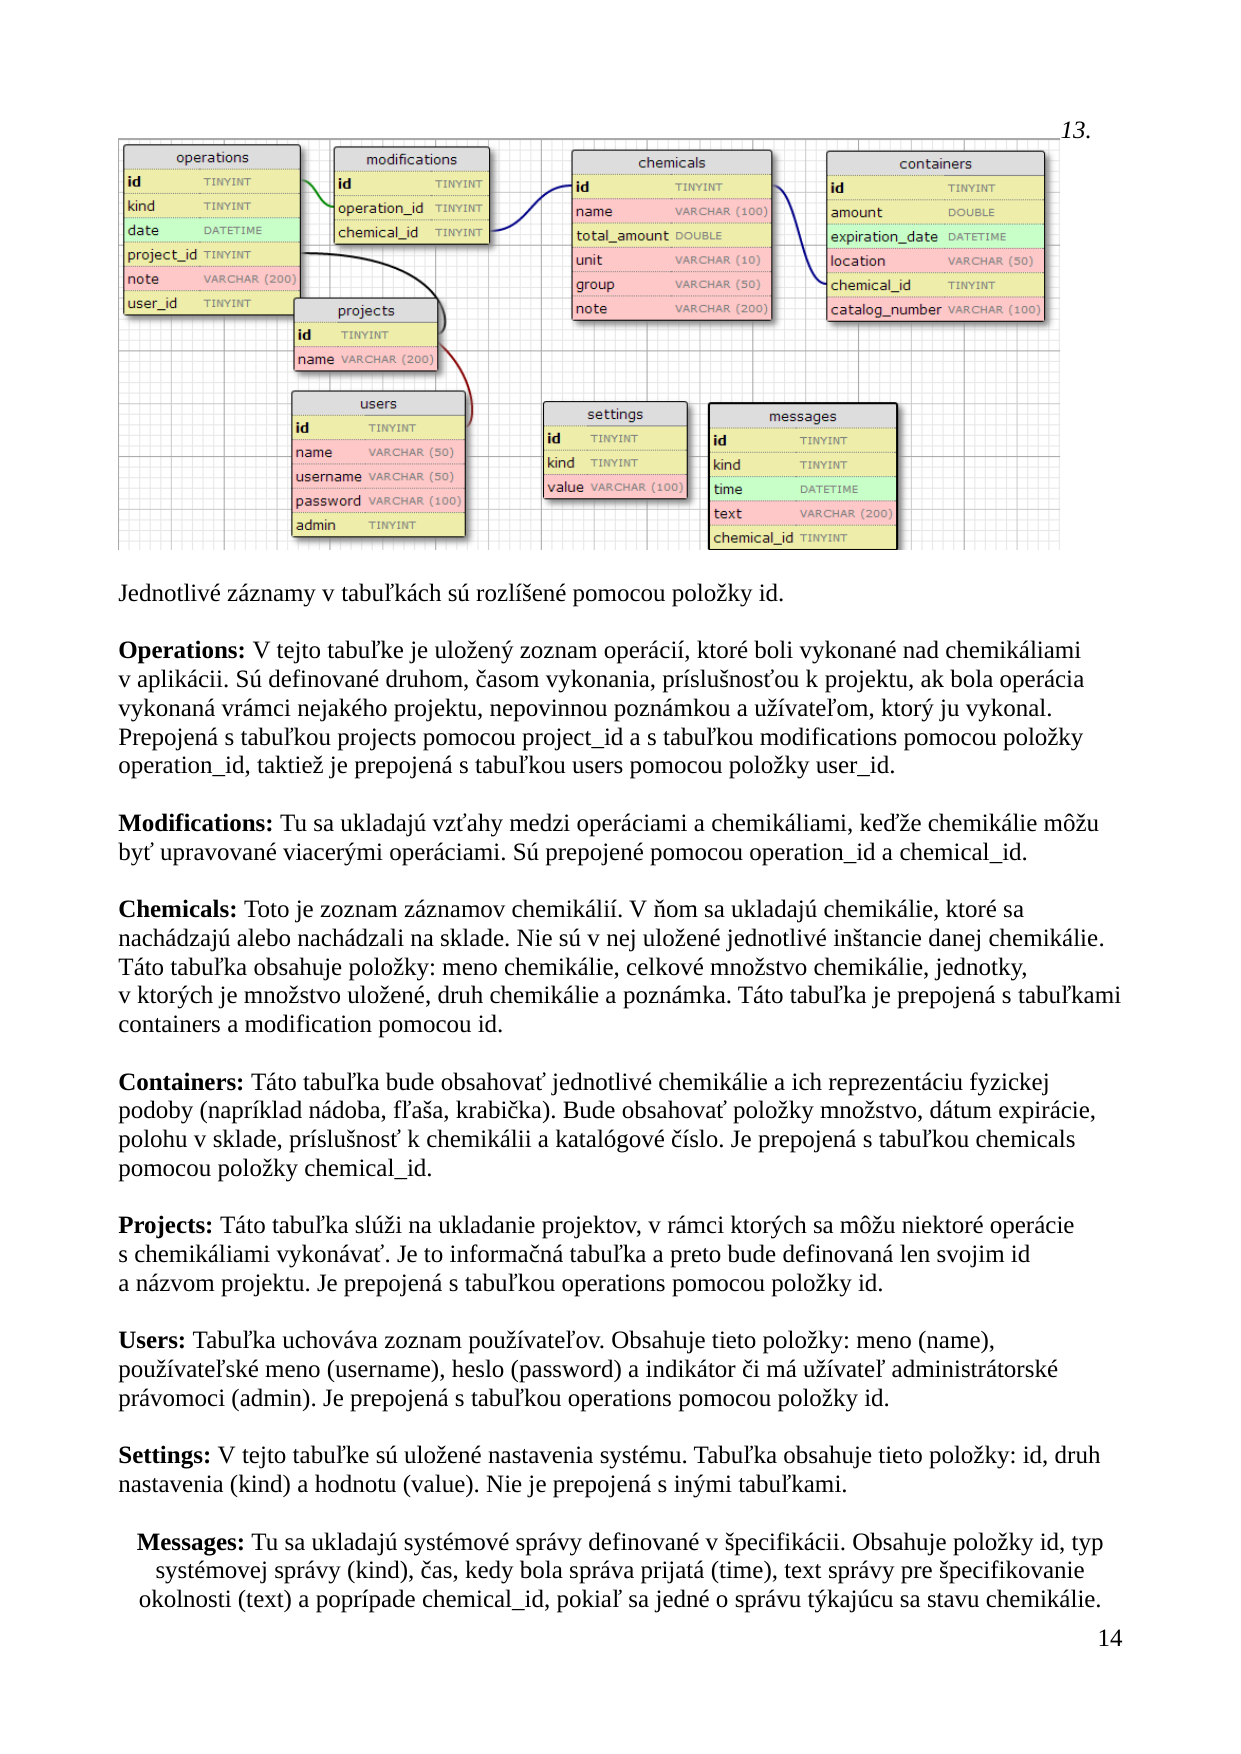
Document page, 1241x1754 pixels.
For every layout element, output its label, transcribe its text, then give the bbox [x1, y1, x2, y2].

text Jednotlivé záznamy v tabuľkách sú rozlíšené pomocou položky id. [118, 578, 1122, 607]
text Prepojená s tabuľkou projects pomocou project_id a s tabuľkou modifications pomocou položky operation_id, taktiež je prepojená s tabuľkou users pomocou položky user_id. [118, 722, 1122, 779]
text Users: Tabuľka uchováva zoznam používateľov. Obsahuje tieto položky: meno (name), používateľské meno (username), heslo (password) a indikátor či má užívateľ administrátorské právomoci (admin). Je prepojená s tabuľkou operations pomocou položky id. [118, 1325, 1122, 1412]
text Messages: Tu sa ukladajú systémové správy definované v špecifikácii. Obsahuje položky id, typ systémovej správy (kind), čas, kedy bola správa prijatá (time), text správy pre špecifikovanie okolnosti (text) a poprípade chemical_id, pokiaľ sa jedné o správu týkajúcu sa stavu chemikálie. [118, 1527, 1122, 1613]
text Containers: Táto tabuľka bude obsahovať jednotlivé chemikálie a ich reprezentáciu fyzickej podoby (napríklad nádoba, fľaša, krabička). Bude obsahovať položky množstvo, dátum expirácie, polohu v sklade, príslušnosť k chemikálii a katalógové číslo. Je prepojená s tabuľkou chemicals pomocou položky chemical_id. [118, 1067, 1122, 1182]
text 13. Obrázok: Návrh databázy [118, 115, 1122, 549]
text Projects: Táto tabuľka slúži na ukladanie projektov, v rámci ktorých sa môžu niektoré operácie s chemikáliami vykonávať. Je to informačná tabuľka a preto bude definovaná len svojim id a názvom projektu. Je prepojená s tabuľkou operations pomocou položky id. [118, 1210, 1122, 1297]
text Operations: V tejto tabuľke je uložený zoznam operácií, ktoré boli vykonané nad chemikáliami v aplikácii. Sú definované druhom, časom vykonania, príslušnosťou k projektu, ak bola operácia vykonaná vrámci nejakého projektu, nepovinnou poznámkou a užívateľom, ktorý ju vykonal. [118, 635, 1122, 722]
text Modifications: Tu sa ukladajú vzťahy medzi operáciami a chemikáliami, keďže chemikálie môžu byť upravované viacerými operáciami. Sú prepojené pomocou operation_id a chemical_id. [118, 808, 1122, 865]
text Chemicals: Toto je zoznam záznamov chemikálií. V ňom sa ukladajú chemikálie, ktoré sa nachádzajú alebo nachádzali na sklade. Nie sú v nej uložené jednotlivé inštancie danej chemikálie. Táto tabuľka obsahuje položky: meno chemikálie, celkové množstvo chemikálie, jednotky, v ktorých je množstvo uložené, druh chemikálie a poznámka. Táto tabuľka je prepojená s tabuľkami containers a modification pomocou id. [118, 894, 1122, 1038]
text Settings: V tejto tabuľke sú uložené nastavenia systému. Tabuľka obsahuje tieto položky: id, druh nastavenia (kind) a hodnotu (value). Nie je prepojená s inými tabuľkami. [118, 1440, 1122, 1498]
